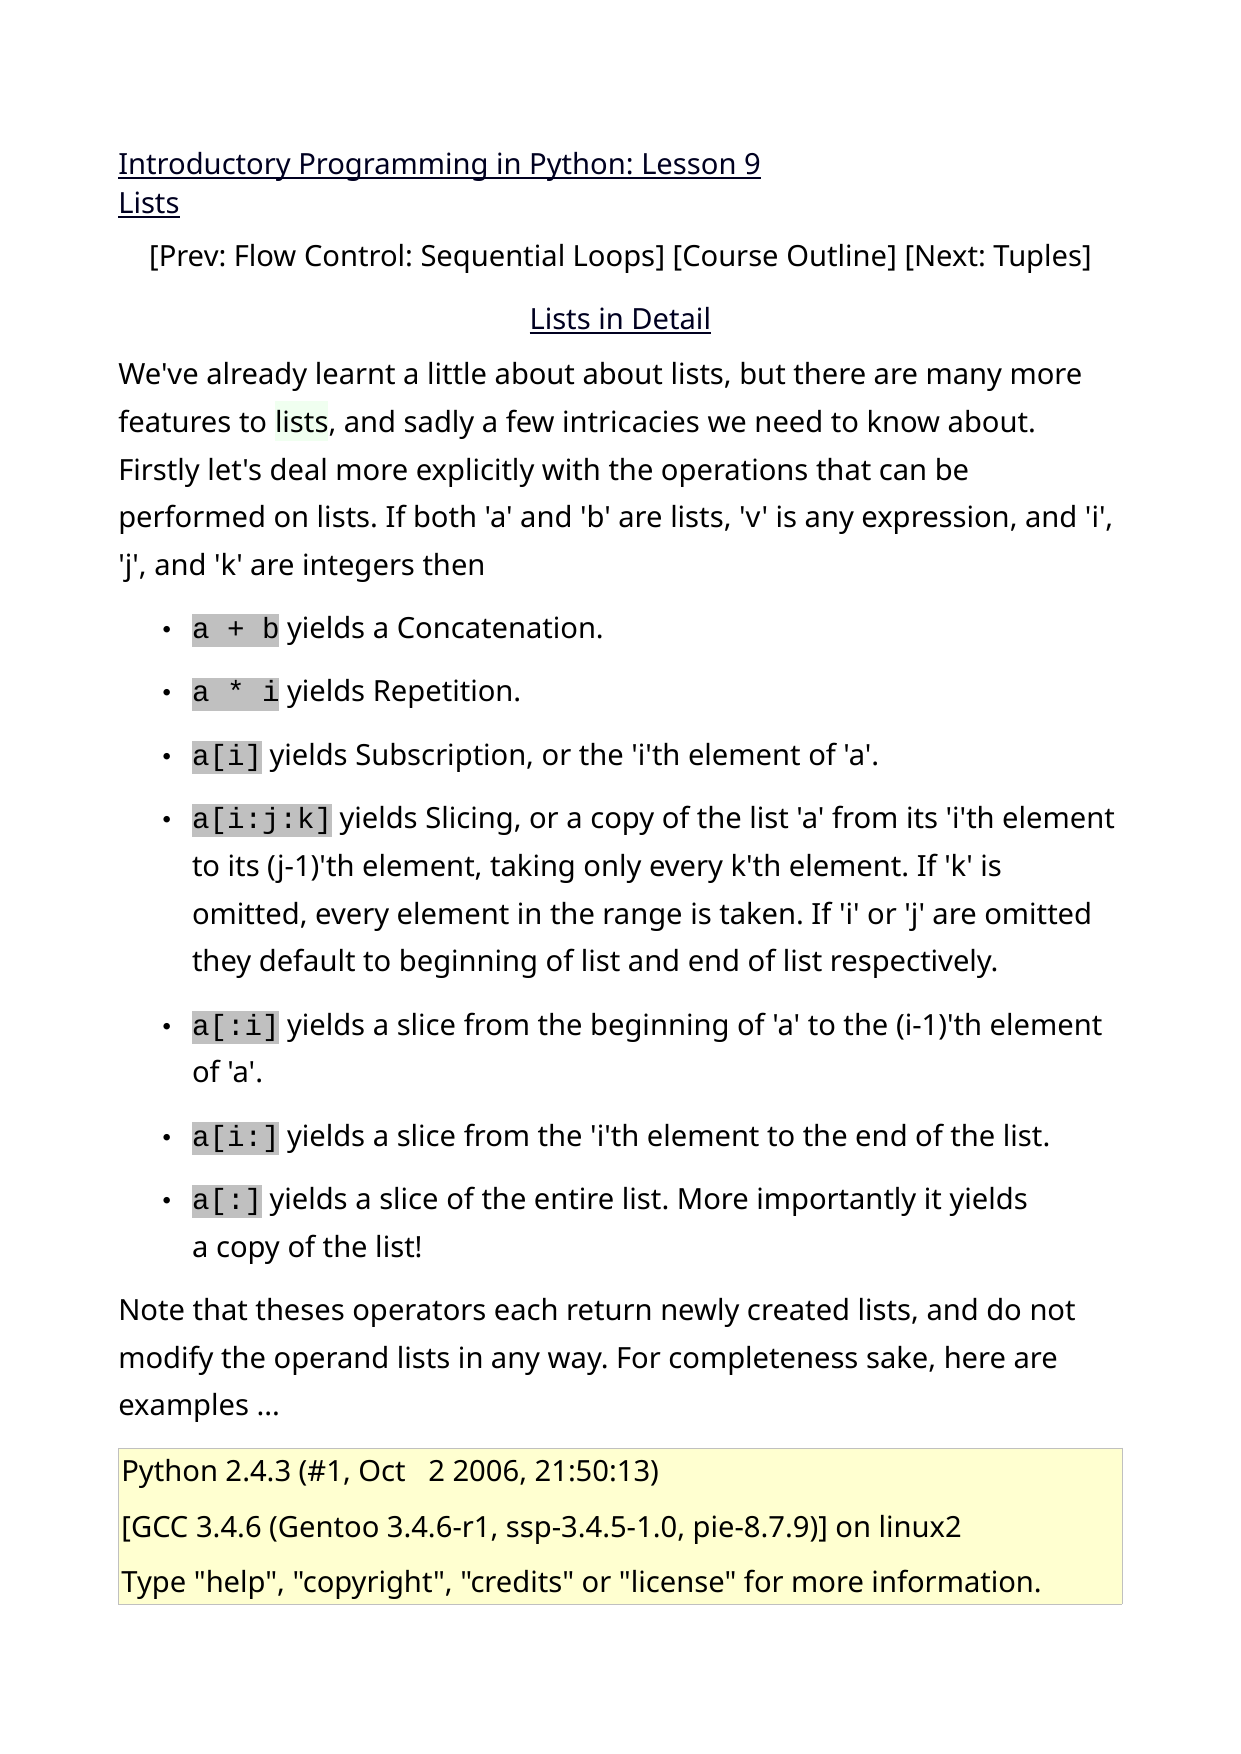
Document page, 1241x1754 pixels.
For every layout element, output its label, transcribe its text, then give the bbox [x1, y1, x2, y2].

text Type "help", "copyright", "credits" or "license" for more information. [119, 1558, 1122, 1604]
list a + b yields a Concatenation. [162, 607, 1122, 647]
list a[:i] yields a slice from the beginning of 'a' to the (i-1)'th element of 'a'. [162, 1004, 1122, 1091]
text Note that theses operators each return newly created lists, and do not modify the operand lists in any way. For completeness sake, here are examples ... [118, 1289, 1122, 1424]
text [GCC 3.4.6 (Gentoo 3.4.6-r1, ssp-3.4.5-1.0, pie-8.7.9)] on linux2 [119, 1503, 1122, 1546]
list a[:] yields a slice of the entire list. More importantly it yields a copy of the list! [162, 1178, 1122, 1266]
subtitle Introductory Programming in Python: Lesson 9 Lists [118, 143, 1122, 222]
text We've already learnt a little about about lists, but there are many more features to lists, and sadly a few intricacies we need to know about. Firstly let's deal more explicitly with the operations that can be performed on lists. If both 'a' and 'b' are lists, 'v' is any expression, and 'i', 'j', and 'k' are integers then [118, 353, 1122, 584]
list a[i] yields Subscription, or the 'i'th element of 'a'. [162, 734, 1122, 774]
text Python 2.4.3 (#1, Oct 2 2006, 21:50:13) [119, 1449, 1122, 1490]
list a[i:] yields a slice from the 'i'th element to the end of the list. [162, 1115, 1122, 1155]
list a * i yields Repetition. [162, 671, 1122, 711]
text [Prev: Flow Control: Sequential Loops] [Course Outline] [Next: Tuples] [118, 235, 1122, 275]
list a[i:j:k] yields Slicing, or a copy of the list 'a' from its 'i'th element to its (j-1)'th element, taking only every k'th element. If 'k' is omitted, every element in the range is taken. If 'i' or 'j' are omitted they default to beginning of list and end of list respectively. [162, 797, 1122, 980]
subtitle Lists in Detail [118, 298, 1122, 338]
